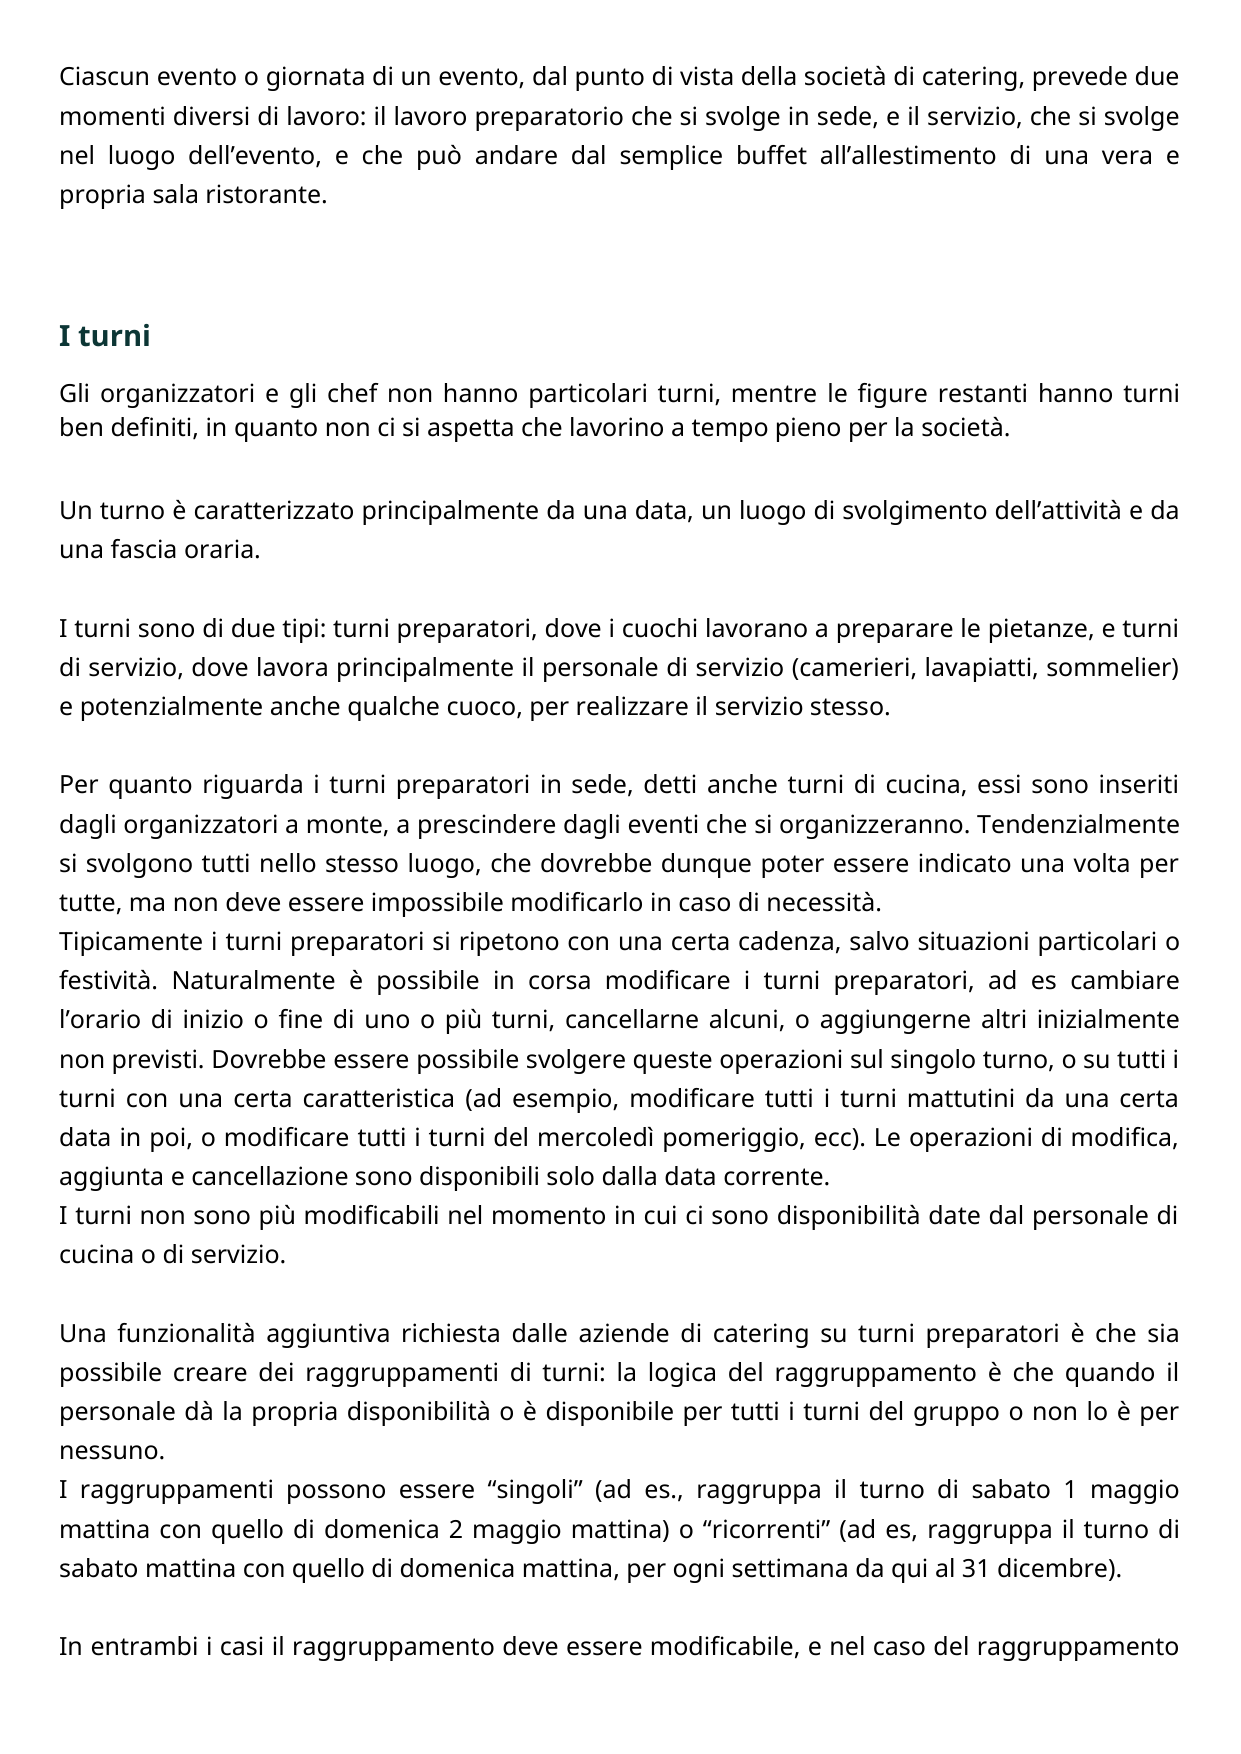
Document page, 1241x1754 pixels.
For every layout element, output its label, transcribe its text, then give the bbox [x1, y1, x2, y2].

text Tipicamente i turni preparatori si ripetono con una certa cadenza, salvo situazioni particolari o festività. Naturalmente è possibile in corsa modificare i turni preparatori, ad es cambiare l’orario di inizio o fine di uno o più turni, cancellarne alcuni, o aggiungerne altri inizialmente non previsti. Dovrebbe essere possibile svolgere queste operazioni sul singolo turno, o su tutti i turni con una certa caratteristica (ad esempio, modificare tutti i turni mattutini da una certa data in poi, o modificare tutti i turni del mercoledì pomeriggio, ecc). Le operazioni di modifica, aggiunta e cancellazione sono disponibili solo dalla data corrente. [59, 924, 1181, 1193]
text Un turno è caratterizzato principalmente da una data, un luogo di svolgimento dell’attività e da una fascia oraria. [59, 493, 1181, 566]
text I raggruppamenti possono essere “singoli” (ad es., raggruppa il turno di sabato 1 maggio mattina con quello di domenica 2 maggio mattina) o “ricorrenti” (ad es, raggruppa il turno di sabato mattina con quello di domenica mattina, per ogni settimana da qui al 31 dicembre). [59, 1472, 1181, 1584]
subtitle I turni [59, 315, 1181, 354]
text Per quanto riguarda i turni preparatori in sede, detti anche turni di cucina, essi sono inseriti dagli organizzatori a monte, a prescindere dagli eventi che si organizzeranno. Tendenzialmente si svolgono tutti nello stesso luogo, che dovrebbe dunque poter essere indicato una volta per tutte, ma non deve essere impossibile modificarlo in caso di necessità. [59, 767, 1181, 919]
text I turni sono di due tipi: turni preparatori, dove i cuochi lavorano a preparare le pietanze, e turni di servizio, dove lavora principalmente il personale di servizio (camerieri, lavapiatti, sommelier) e potenzialmente anche qualche cuoco, per realizzare il servizio stesso. [59, 611, 1181, 723]
text In entrambi i casi il raggruppamento deve essere modificabile, e nel caso del raggruppamento [59, 1629, 1181, 1663]
text Una funzionalità aggiuntiva richiesta dalle aziende di catering su turni preparatori è che sia possibile creare dei raggruppamenti di turni: la logica del raggruppamento è che quando il personale dà la propria disponibilità o è disponibile per tutti i turni del gruppo o non lo è per nessuno. [59, 1316, 1181, 1467]
text I turni non sono più modificabili nel momento in cui ci sono disponibilità date dal personale di cucina o di servizio. [59, 1198, 1181, 1271]
text Ciascun evento o giornata di un evento, dal punto di vista della società di catering, prevede due momenti diversi di lavoro: il lavoro preparatorio che si svolge in sede, e il servizio, che si svolge nel luogo dell’evento, e che può andare dal semplice buffet all’allestimento di una vera e propria sala ristorante. [59, 59, 1181, 211]
subtitle Gli organizzatori e gli chef non hanno particolari turni, mentre le figure restanti hanno turni ben definiti, in quanto non ci si aspetta che lavorino a tempo pieno per la società. [59, 375, 1181, 443]
